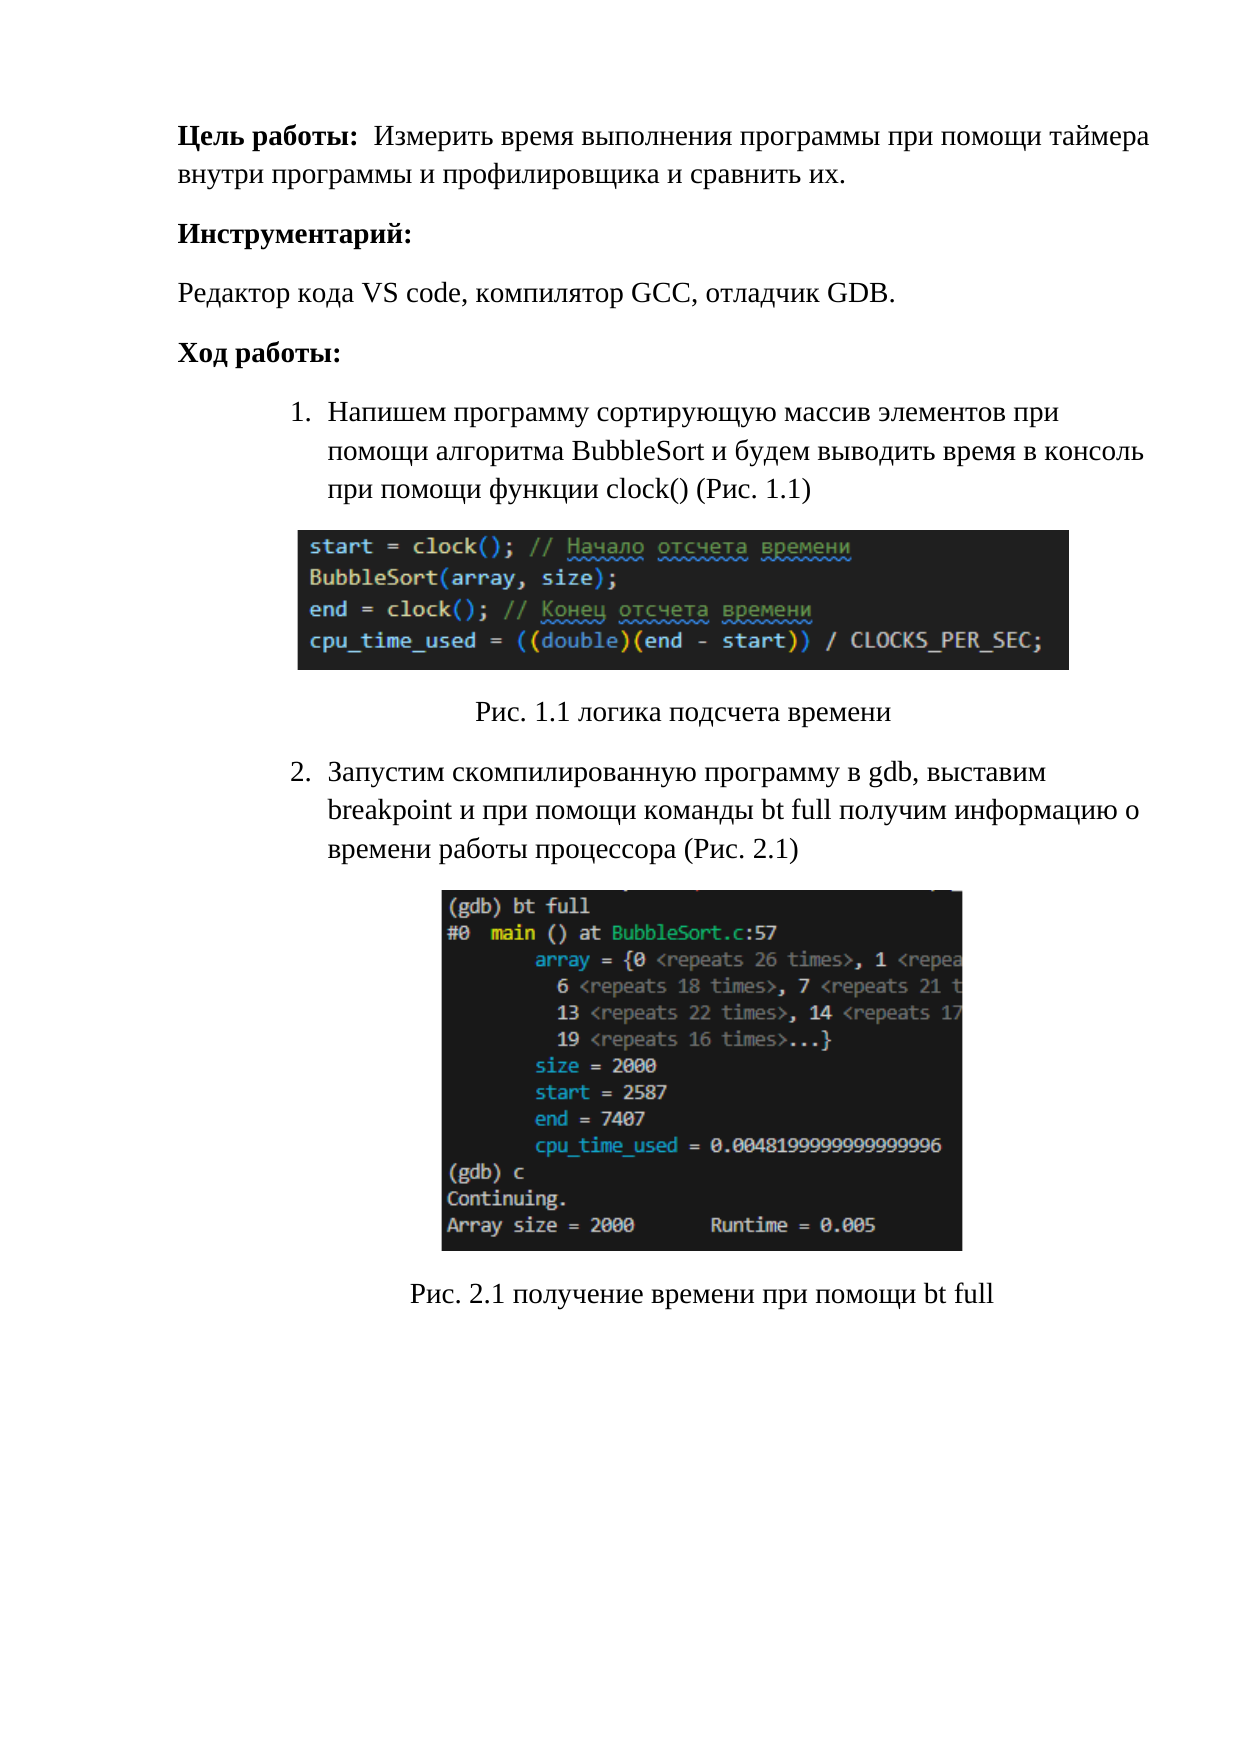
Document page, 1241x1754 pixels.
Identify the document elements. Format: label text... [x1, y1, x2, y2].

text Рис. 2.1 получение времени при помощи bt full [252, 1276, 1152, 1309]
list Запустим скомпилированную программу в gdb, выставим breakpoint и при помощи команды bt full получим информацию о времени работы процессора (Рис. 2.1) [290, 754, 1152, 864]
text Ход работы: [177, 335, 1152, 368]
text Цель работы: Измерить время выполнения программы при помощи таймера внутри программы и профилировщика и сравнить их. [177, 118, 1152, 190]
list Напишем программу сортирующую массив элементов при помощи алгоритма BubbleSort и будем выводить время в консоль при помощи функции clock() (Рис. 1.1) [290, 394, 1152, 505]
text Редактор кода VS code, компилятор GCC, отладчик GDB. [177, 275, 1152, 309]
picture [441, 890, 963, 1251]
text Инструментарий: [177, 216, 1152, 249]
picture [297, 530, 1069, 670]
text Рис. 1.1 логика подсчета времени [215, 694, 1152, 728]
